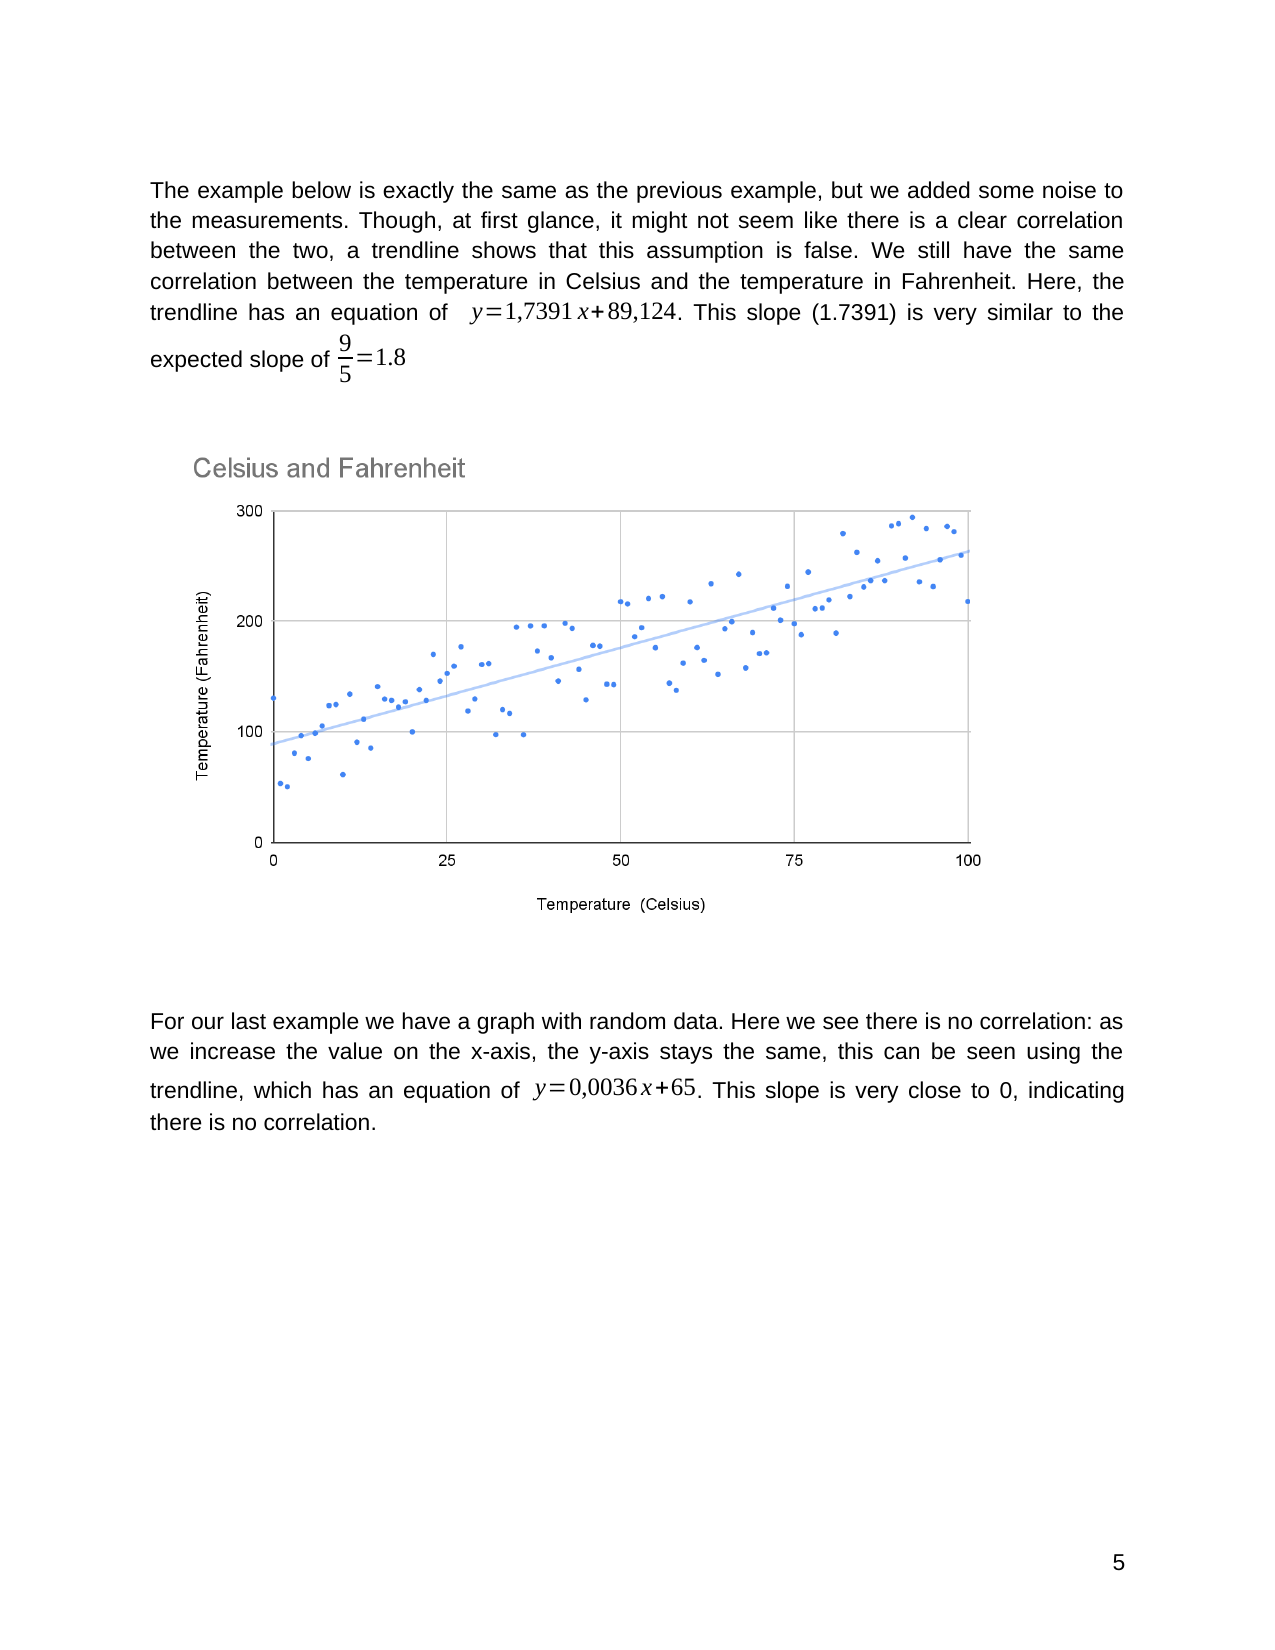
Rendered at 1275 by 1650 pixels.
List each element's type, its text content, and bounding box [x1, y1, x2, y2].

text For our last example we have a graph with random data. Here we see there is no correlation: as we increase the value on the x-axis, the y-axis stays the same, this can be seen using the trendline, which has an equation of . This slope is very close to 0, indicating there is no correlation. [150, 1008, 1125, 1136]
text The example below is exactly the same as the previous example, but we added some noise to the measurements. Though, at first glance, it might not seem like there is a clear correlation between the two, a trendline shows that this assumption is false. We still have the same correlation between the temperature in Celsius and the temperature in Fahrenheit. Here, the trendline has an equation of . This slope (1.7391) is very similar to the expected slope of [150, 177, 1125, 388]
picture [166, 426, 996, 939]
